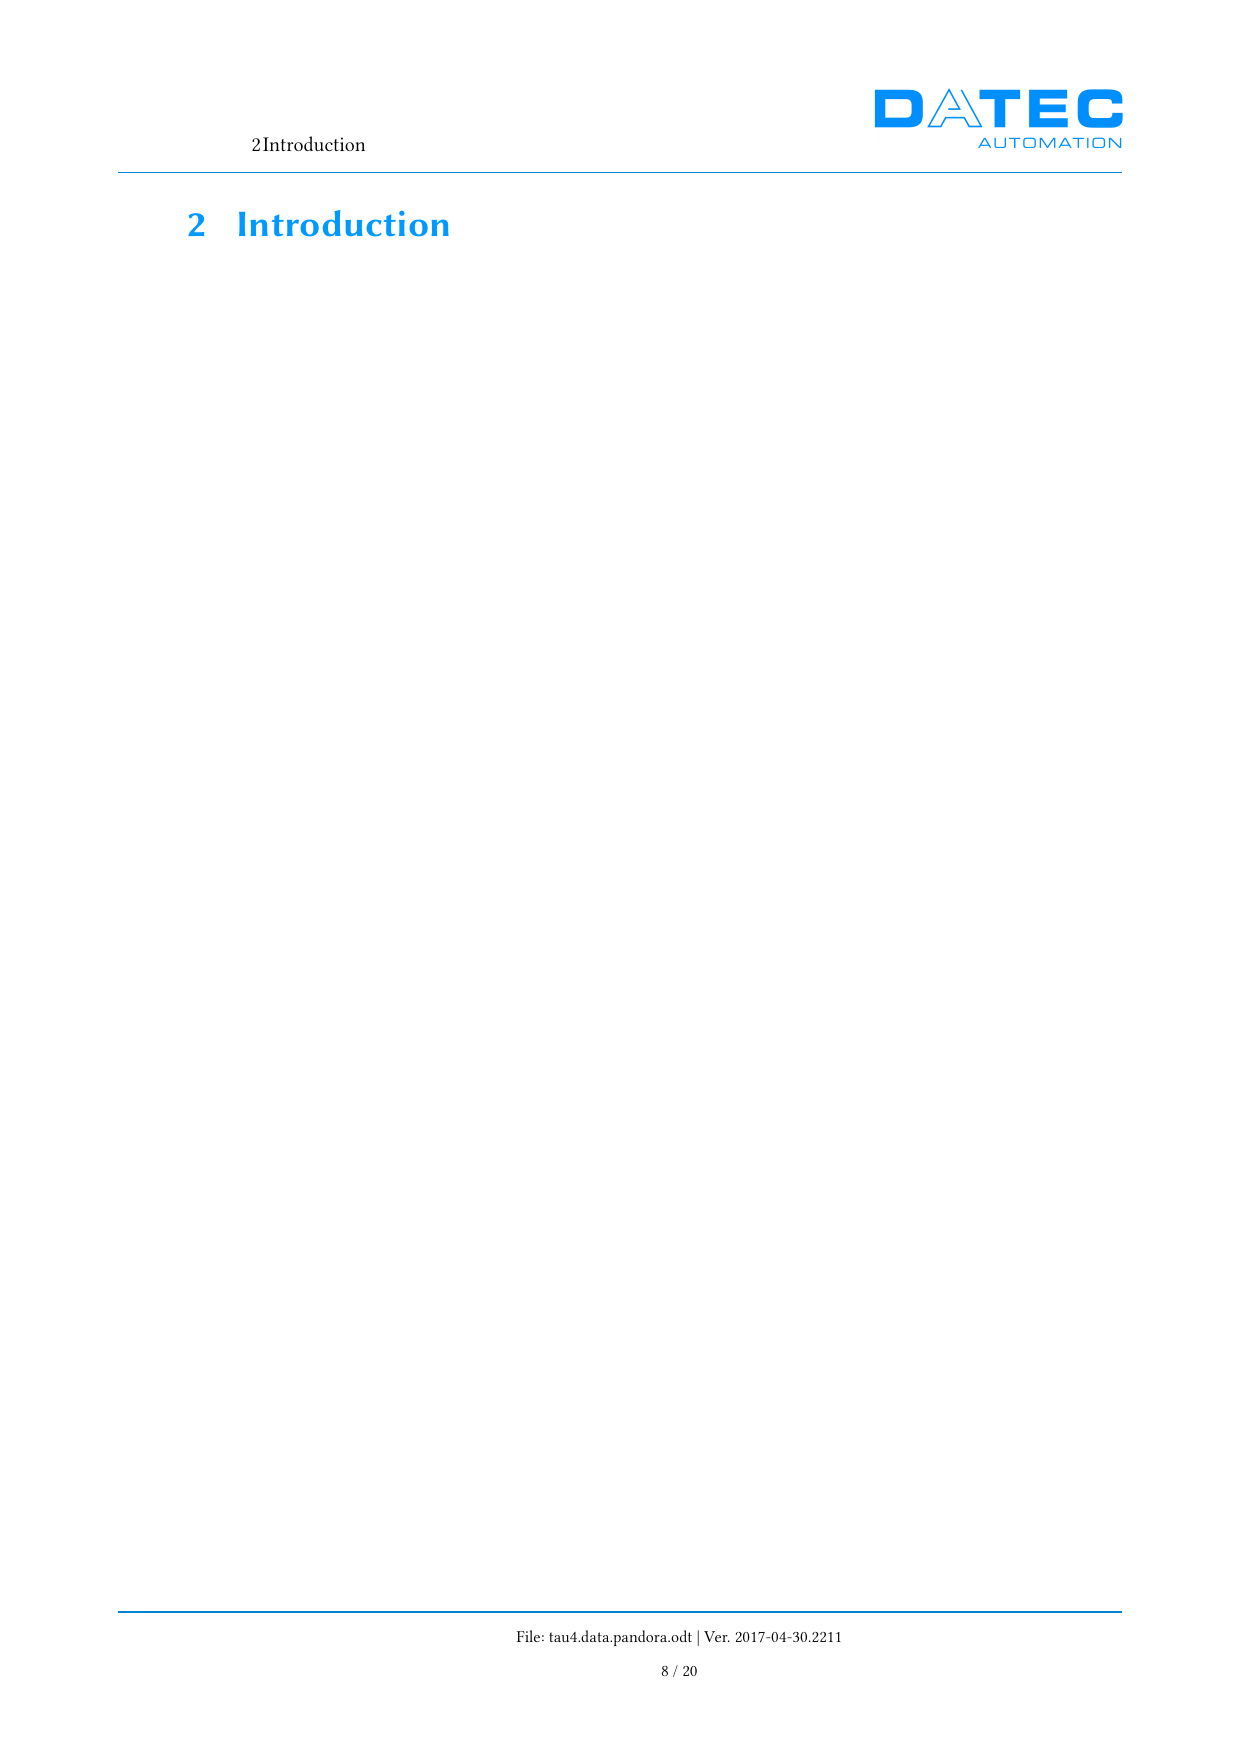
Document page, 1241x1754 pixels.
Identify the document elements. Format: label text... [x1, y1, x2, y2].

picture [874, 88, 1123, 148]
subtitle Introduction [207, 202, 1122, 245]
